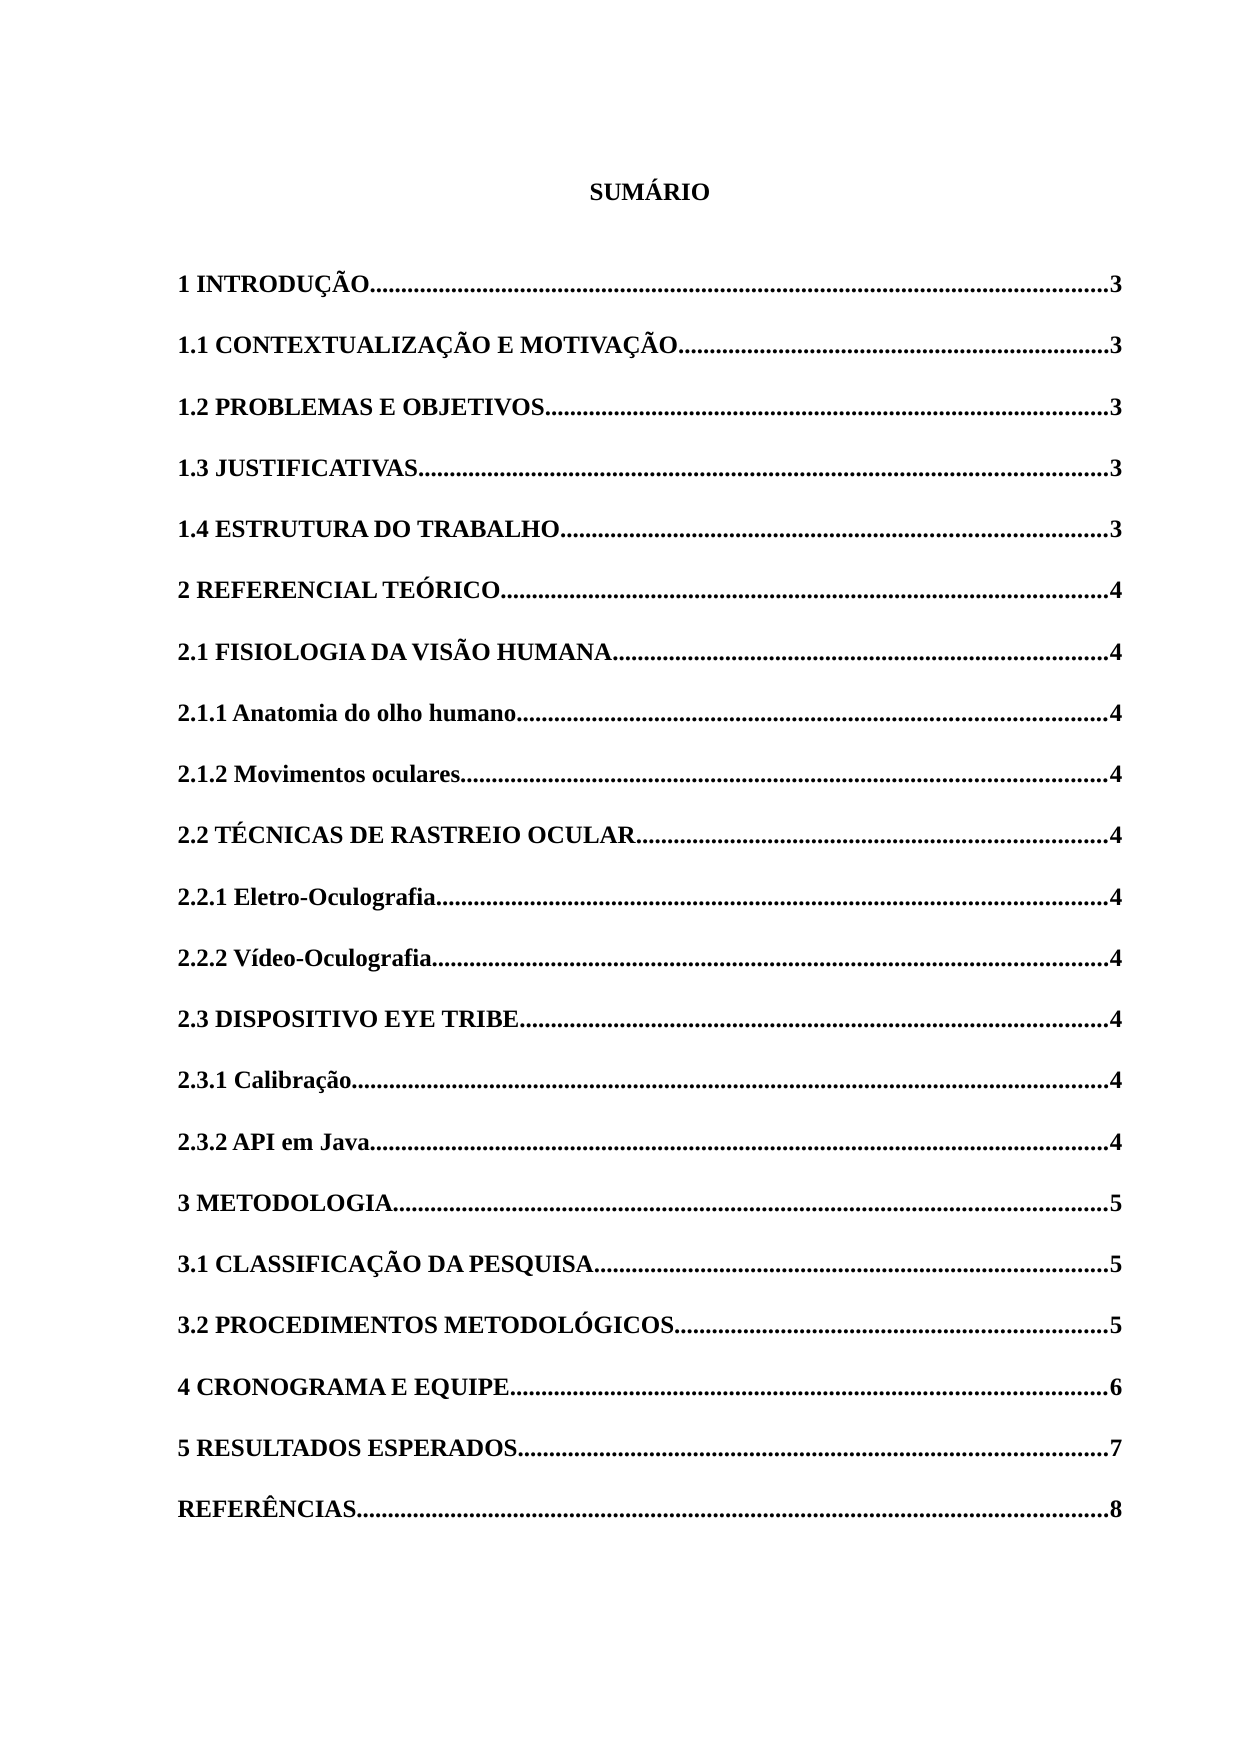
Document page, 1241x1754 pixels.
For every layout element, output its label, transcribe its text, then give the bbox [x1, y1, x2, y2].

text 2 Referencial teórico 4 [177, 576, 1122, 604]
text referências 8 [177, 1494, 1122, 1523]
text 2.2.2 Vídeo-Oculografia 4 [177, 943, 1122, 972]
text 1 Introdução 3 [177, 269, 1122, 298]
text 2.2 Técnicas de rastreio ocular 4 [177, 821, 1122, 849]
text 2.1.2 Movimentos oculares 4 [177, 759, 1122, 788]
text 2.3.1 Calibração 4 [177, 1066, 1122, 1094]
text 2.3 Dispositivo Eye Tribe 4 [177, 1004, 1122, 1033]
text 2.1 Fisiologia da visão humana 4 [177, 637, 1122, 666]
text 1.3 Justificativas 3 [177, 453, 1122, 482]
text 1.4 Estrutura do trabalho 3 [177, 514, 1122, 543]
text 1.2 Problemas e objetivos 3 [177, 392, 1122, 421]
text 1.1 Contextualização e motivação 3 [177, 331, 1122, 359]
text 3.2 Procedimentos metodológicos 5 [177, 1311, 1122, 1339]
text 3 Metodologia 5 [177, 1188, 1122, 1217]
text 4 Cronograma e equipe 6 [177, 1372, 1122, 1401]
subtitle SUMÁRIO [177, 177, 1122, 206]
text 2.1.1 Anatomia do olho humano 4 [177, 698, 1122, 727]
text 2.3.2 API em Java 4 [177, 1127, 1122, 1156]
text 5 Resultados esperados 7 [177, 1433, 1122, 1462]
text 3.1 Classificação da pesquisa 5 [177, 1249, 1122, 1278]
text 2.2.1 Eletro-Oculografia 4 [177, 882, 1122, 911]
